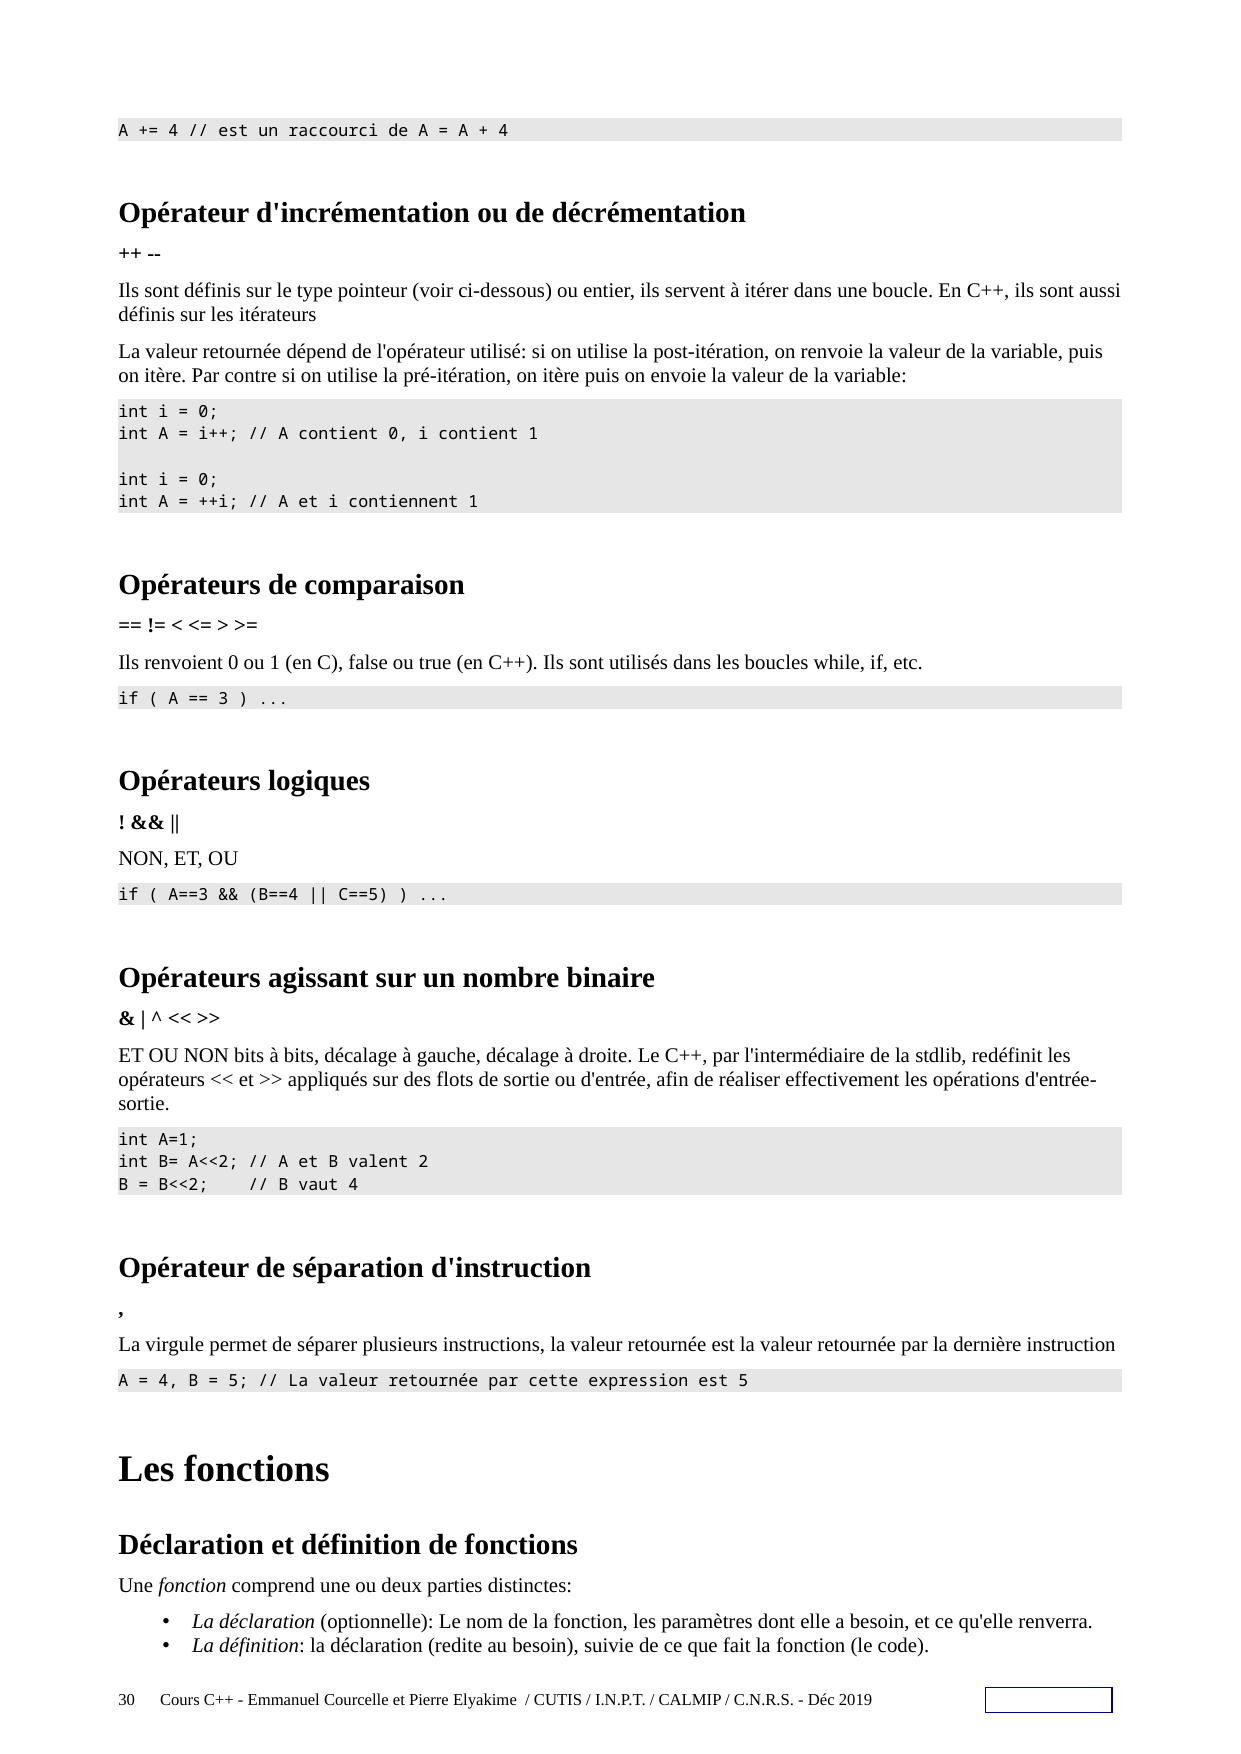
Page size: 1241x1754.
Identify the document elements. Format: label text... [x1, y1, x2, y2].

text A += 4 // est un raccourci de A = A + 4 [118, 118, 1122, 141]
text ! && || [118, 809, 1122, 834]
text La virgule permet de séparer plusieurs instructions, la valeur retournée est la valeur retournée par la dernière instruction [118, 1332, 1122, 1356]
text == != < <= > >= [118, 613, 1122, 637]
text int A = ++i; // A et i contiennent 1 [118, 490, 1122, 513]
text int i = 0; [118, 399, 1122, 422]
text ET OU NON bits à bits, décalage à gauche, décalage à droite. Le C++, par l'intermédiaire de la stdlib, redéfinit les opérateurs << et >> appliqués sur des flots de sortie ou d'entrée, afin de réaliser effectivement les opérations d'entrée-sortie. [118, 1042, 1122, 1115]
text Une fonction comprend une ou deux parties distinctes: [118, 1573, 1122, 1597]
text B = B<<2; // B vaut 4 [118, 1173, 1122, 1195]
subtitle Déclaration et définition de fonctions [118, 1527, 1122, 1560]
text int B= A<<2; // A et B valent 2 [118, 1150, 1122, 1173]
text NON, ET, OU [118, 846, 1122, 870]
text ++ -- [118, 241, 1122, 265]
subtitle Opérateur de séparation d'instruction [118, 1250, 1122, 1283]
subtitle Opérateurs logiques [118, 763, 1122, 797]
text if ( A==3 && (B==4 || C==5) ) ... [118, 883, 1122, 905]
text & | ^ << >> [118, 1006, 1122, 1030]
text Ils renvoient 0 ou 1 (en C), false ou true (en C++). Ils sont utilisés dans les boucles while, if, etc. [118, 650, 1122, 674]
list La déclaration (optionnelle): Le nom de la fonction, les paramètres dont elle a besoin, et ce qu'elle renverra. [162, 1609, 1122, 1633]
subtitle Opérateurs de comparaison [118, 567, 1122, 601]
subtitle Opérateurs agissant sur un nombre binaire [118, 960, 1122, 993]
subtitle Opérateur d'incrémentation ou de décrémentation [118, 195, 1122, 229]
text int i = 0; [118, 467, 1122, 490]
text , [118, 1296, 1122, 1320]
text Ils sont définis sur le type pointeur (voir ci-dessous) ou entier, ils servent à itérer dans une boucle. En C++, ils sont aussi définis sur les itérateurs [118, 278, 1122, 326]
text A = 4, B = 5; // La valeur retournée par cette expression est 5 [118, 1369, 1122, 1392]
subtitle Les fonctions [118, 1446, 1122, 1489]
text int A = i++; // A contient 0, i contient 1 [118, 422, 1122, 444]
text int A=1; [118, 1127, 1122, 1150]
list La définition: la déclaration (redite au besoin), suivie de ce que fait la fonction (le code). [162, 1633, 1122, 1657]
text La valeur retournée dépend de l'opérateur utilisé: si on utilise la post-itération, on renvoie la valeur de la variable, puis on itère. Par contre si on utilise la pré-itération, on itère puis on envoie la valeur de la variable: [118, 338, 1122, 387]
text if ( A == 3 ) ... [118, 686, 1122, 709]
